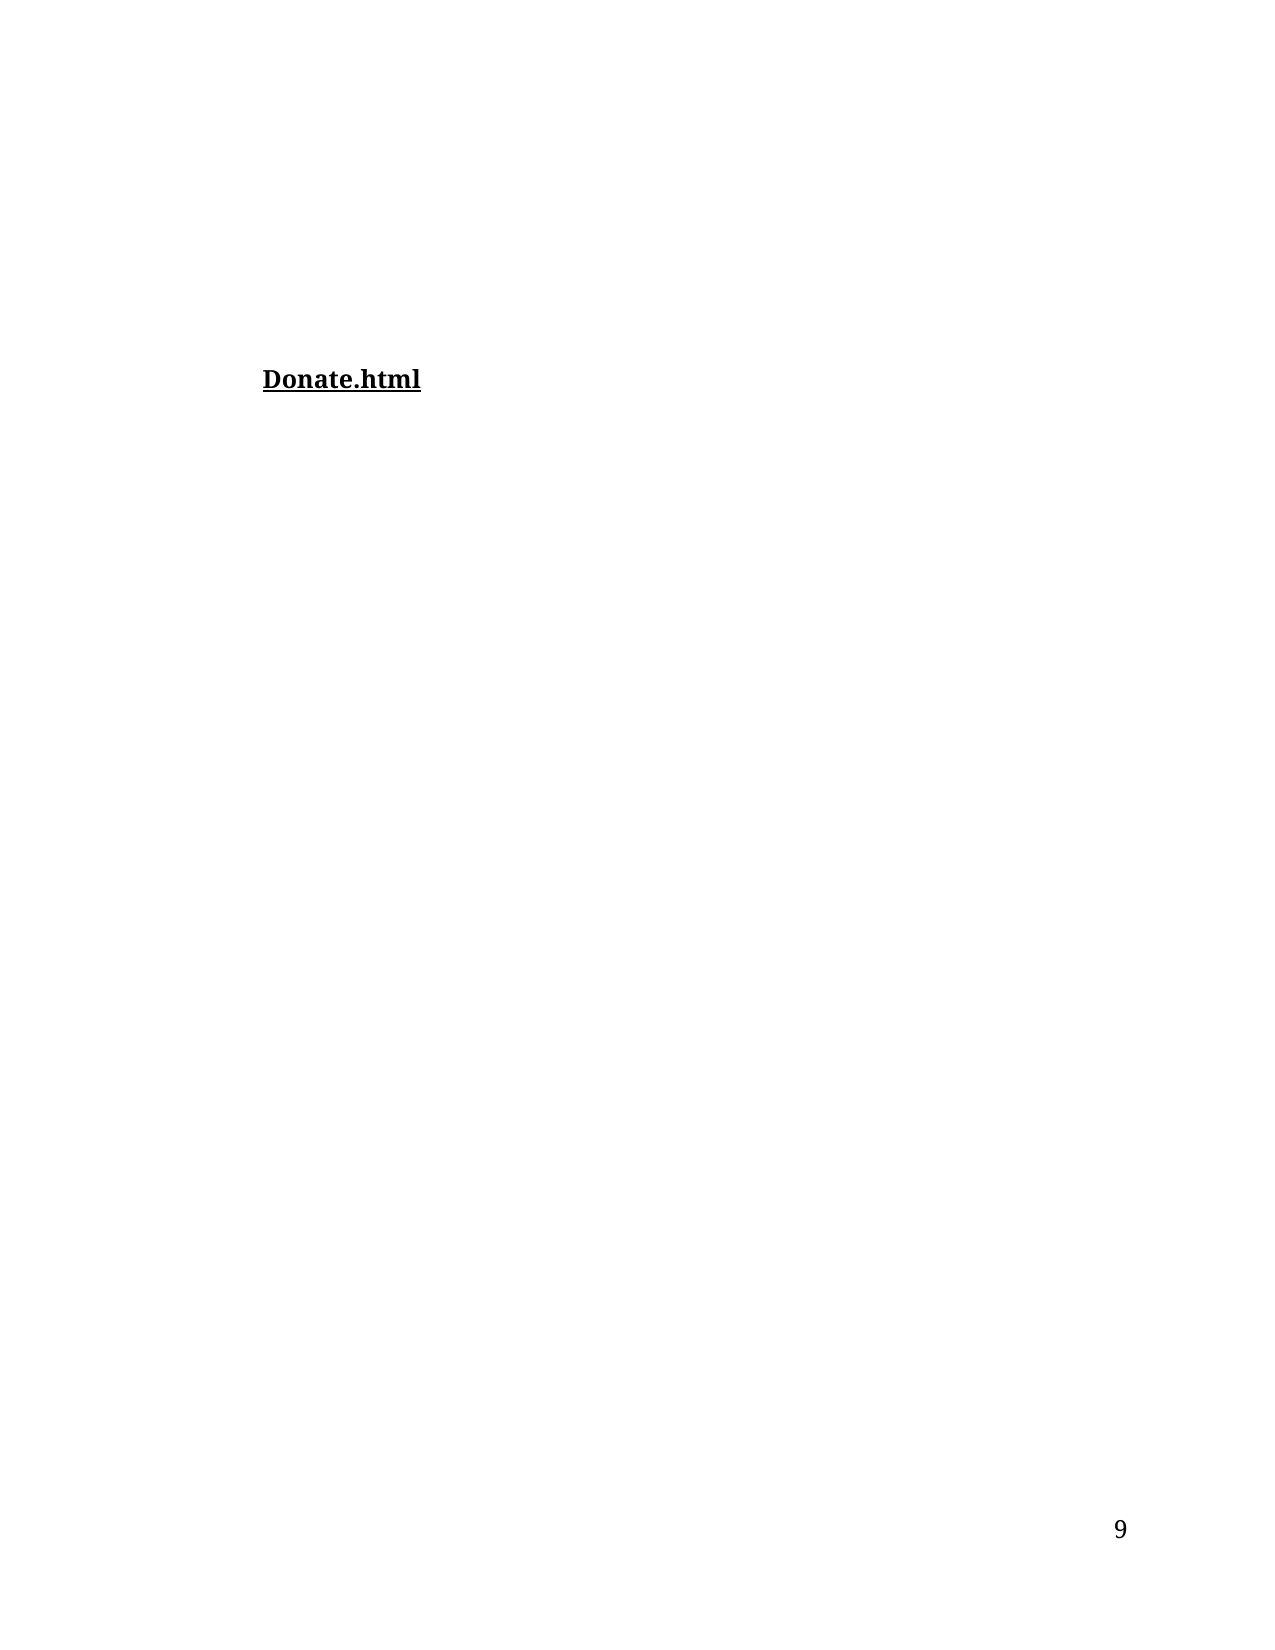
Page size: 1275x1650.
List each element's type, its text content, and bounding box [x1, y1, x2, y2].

text Donate.html [262, 361, 1125, 395]
